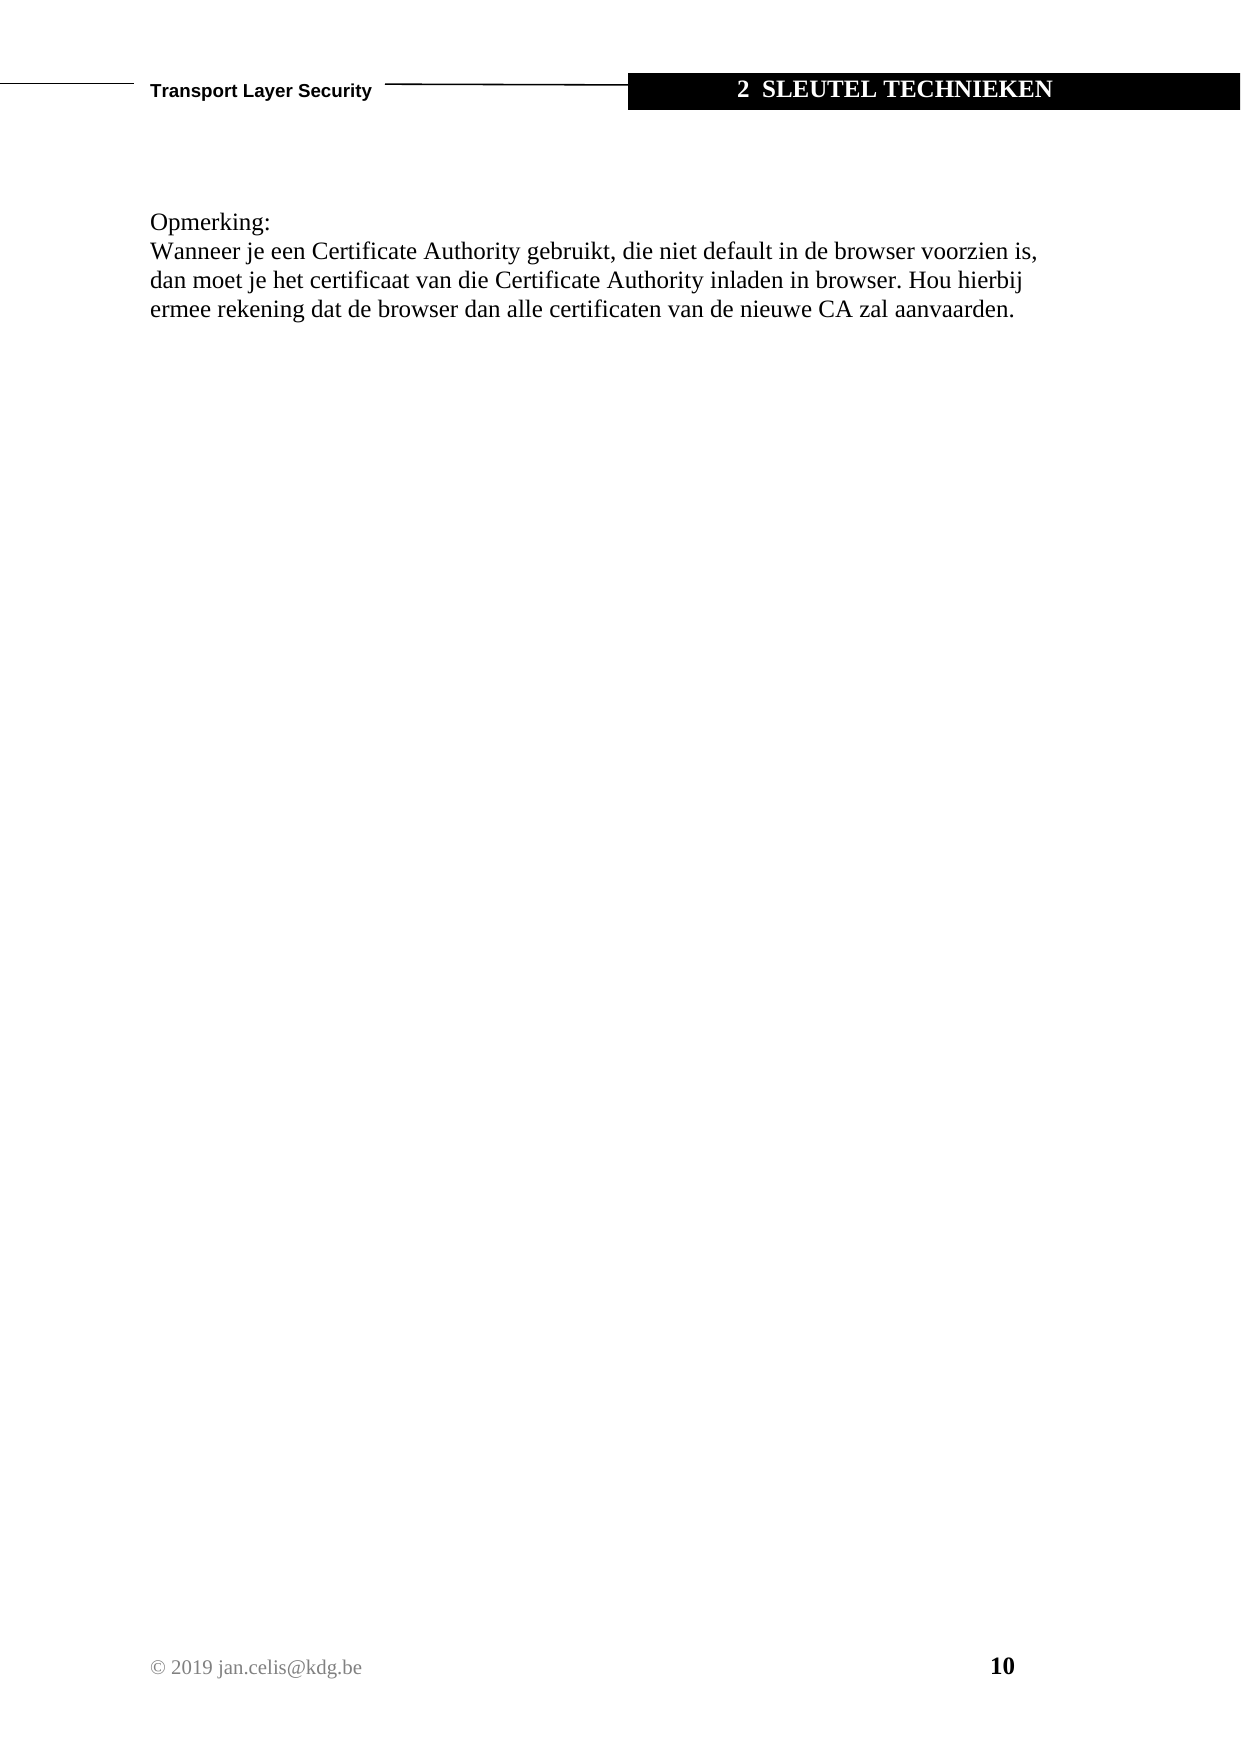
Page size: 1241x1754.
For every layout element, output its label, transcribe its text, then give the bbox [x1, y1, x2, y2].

text Opmerking: [150, 207, 1053, 236]
text Wanneer je een Certificate Authority gebruikt, die niet default in de browser voorzien is, dan moet je het certificaat van die Certificate Authority inladen in browser. Hou hierbij ermee rekening dat de browser dan alle certificaten van de nieuwe CA zal aanvaarden. [150, 236, 1053, 322]
